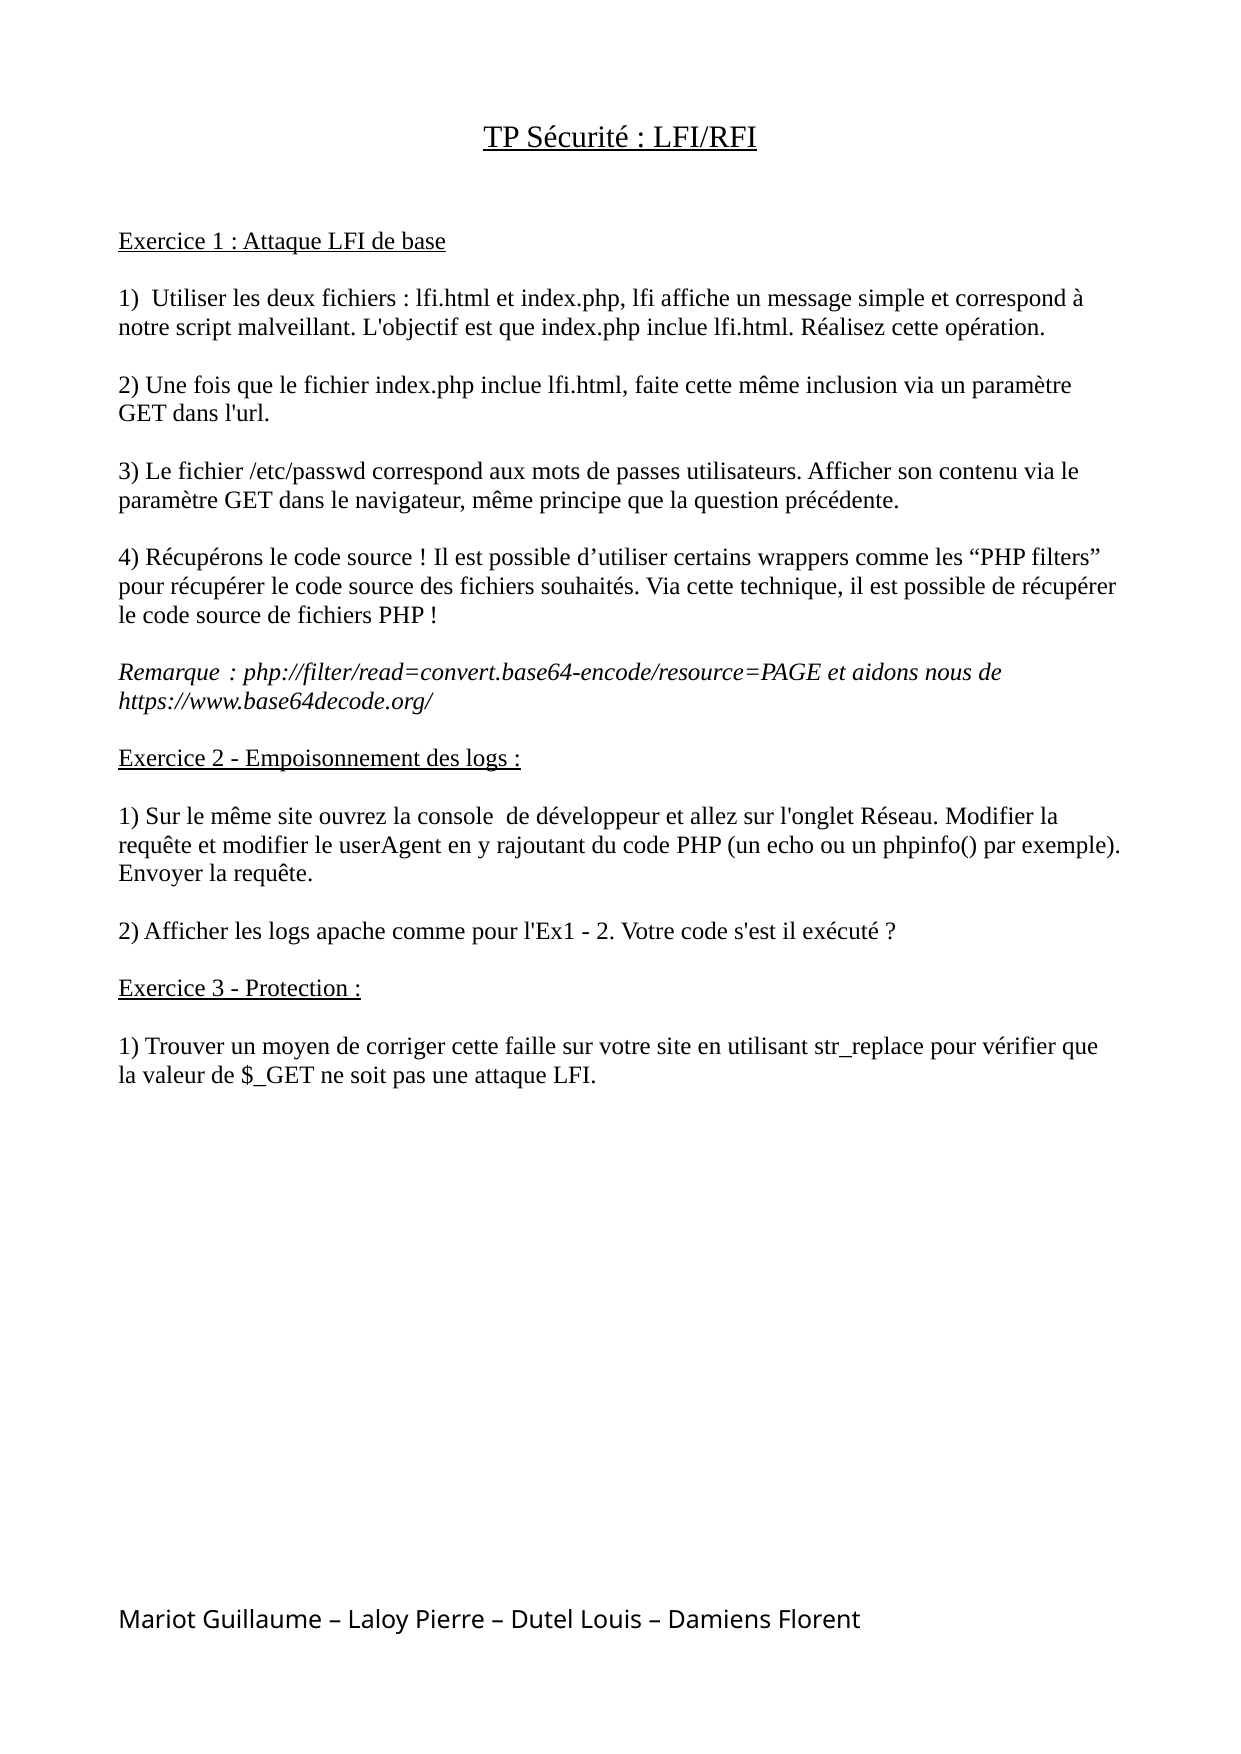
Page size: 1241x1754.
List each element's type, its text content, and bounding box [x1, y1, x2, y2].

text 3) Le fichier /etc/passwd correspond aux mots de passes utilisateurs. Afficher son contenu via le paramètre GET dans le navigateur, même principe que la question précédente. [118, 456, 1122, 513]
text 1) Utiliser les deux fichiers : lfi.html et index.php, lfi affiche un message simple et correspond à notre script malveillant. L'objectif est que index.php inclue lfi.html. Réalisez cette opération. [118, 283, 1122, 341]
text 2) Afficher les logs apache comme pour l'Ex1 - 2. Votre code s'est il exécuté ? [118, 916, 1122, 945]
text Exercice 3 - Protection : [118, 973, 1122, 1002]
text 4) Récupérons le code source ! Il est possible d’utiliser certains wrappers comme les “PHP filters” pour récupérer le code source des fichiers souhaités. Via cette technique, il est possible de récupérer le code source de fichiers PHP ! [118, 542, 1122, 628]
text TP Sécurité : LFI/RFI [118, 118, 1122, 154]
text Exercice 1 : Attaque LFI de base [118, 226, 1122, 255]
text Exercice 2 - Empoisonnement des logs : [118, 743, 1122, 772]
text Remarque : php://filter/read=convert.base64-encode/resource=PAGE et aidons nous de https://www.base64decode.org/ [118, 657, 1122, 715]
text 1) Trouver un moyen de corriger cette faille sur votre site en utilisant str_replace pour vérifier que la valeur de $_GET ne soit pas une attaque LFI. [118, 1031, 1122, 1088]
text 1) Sur le même site ouvrez la console de développeur et allez sur l'onglet Réseau. Modifier la requête et modifier le userAgent en y rajoutant du code PHP (un echo ou un phpinfo() par exemple). Envoyer la requête. [118, 801, 1122, 887]
text 2) Une fois que le fichier index.php inclue lfi.html, faite cette même inclusion via un paramètre GET dans l'url. [118, 370, 1122, 427]
